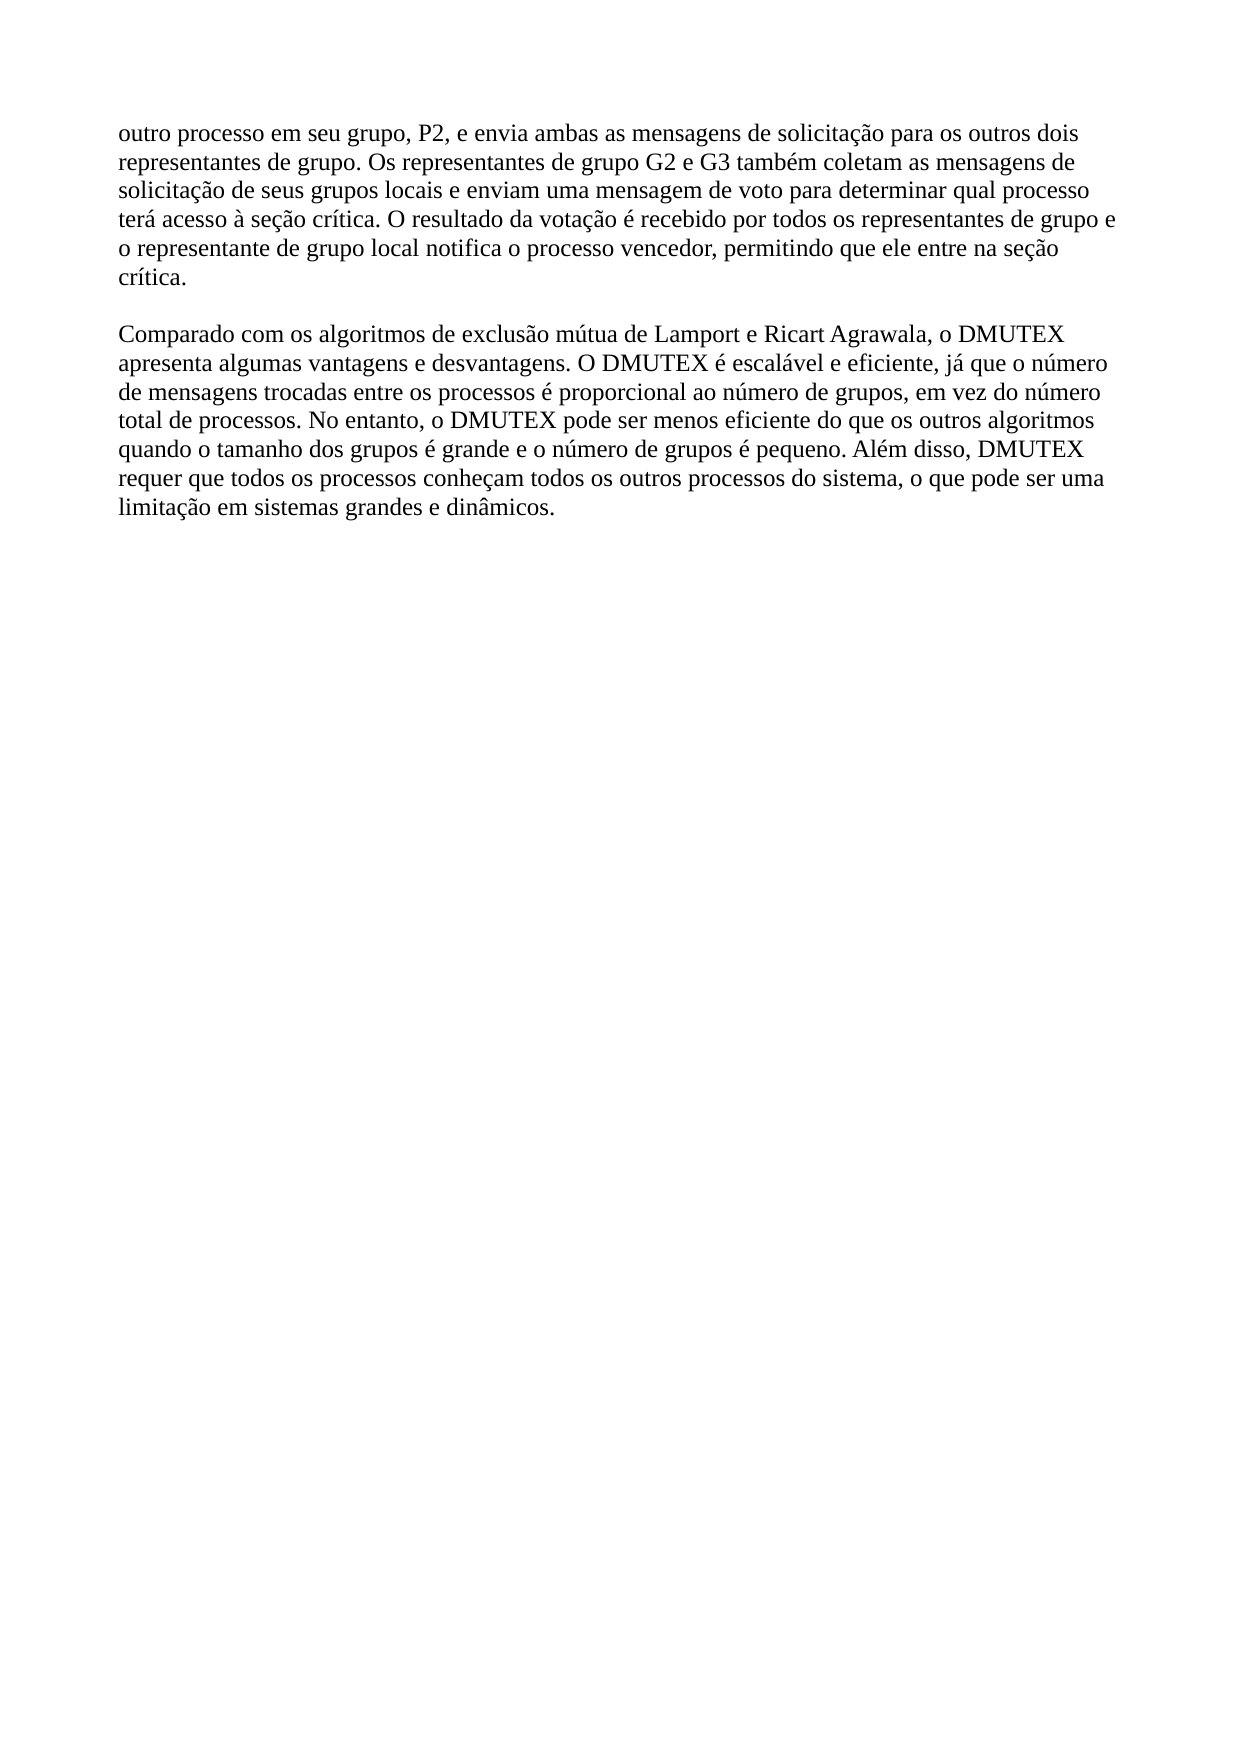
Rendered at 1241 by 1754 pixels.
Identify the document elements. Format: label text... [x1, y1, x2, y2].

text outro processo em seu grupo, P2, e envia ambas as mensagens de solicitação para os outros dois representantes de grupo. Os representantes de grupo G2 e G3 também coletam as mensagens de solicitação de seus grupos locais e enviam uma mensagem de voto para determinar qual processo terá acesso à seção crítica. O resultado da votação é recebido por todos os representantes de grupo e o representante de grupo local notifica o processo vencedor, permitindo que ele entre na seção crítica. [118, 118, 1122, 291]
text Comparado com os algoritmos de exclusão mútua de Lamport e Ricart Agrawala, o DMUTEX apresenta algumas vantagens e desvantagens. O DMUTEX é escalável e eficiente, já que o número de mensagens trocadas entre os processos é proporcional ao número de grupos, em vez do número total de processos. No entanto, o DMUTEX pode ser menos eficiente do que os outros algoritmos quando o tamanho dos grupos é grande e o número de grupos é pequeno. Além disso, DMUTEX requer que todos os processos conheçam todos os outros processos do sistema, o que pode ser uma limitação em sistemas grandes e dinâmicos. [118, 319, 1122, 521]
